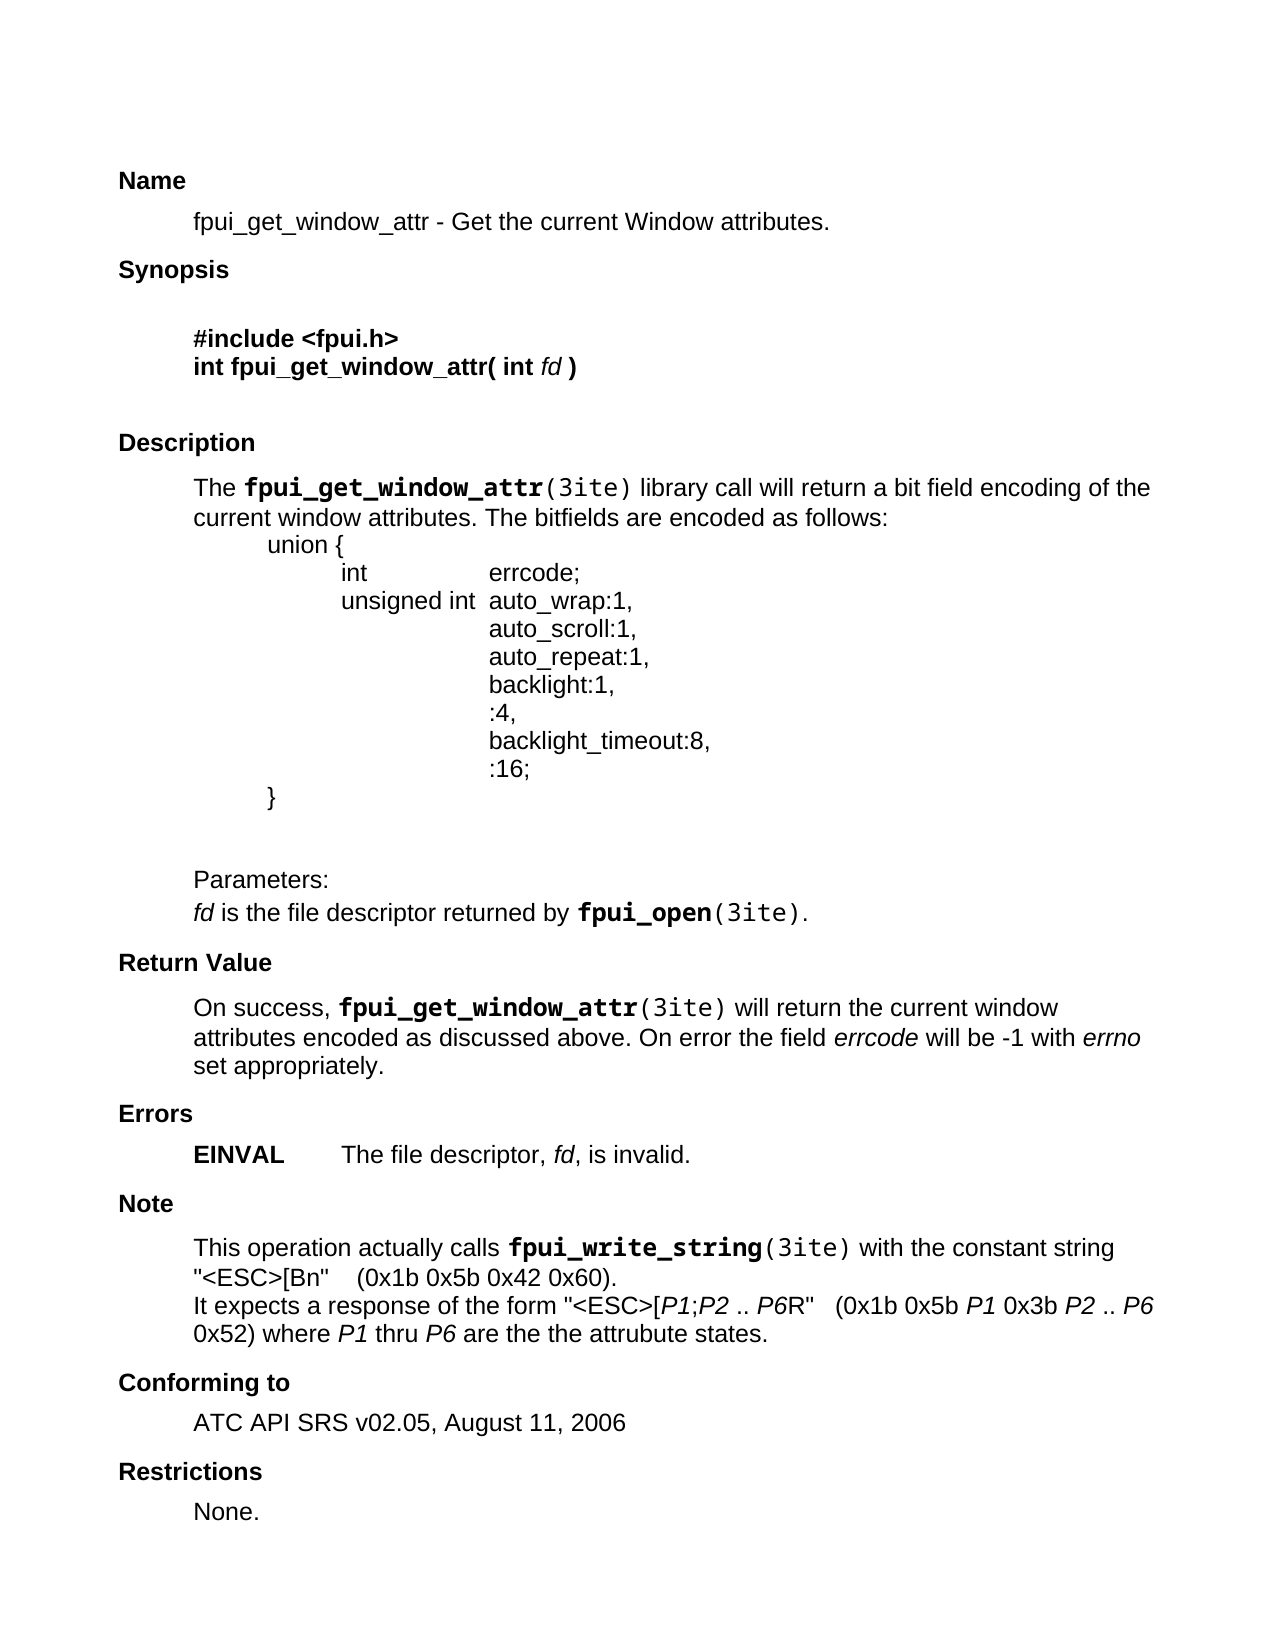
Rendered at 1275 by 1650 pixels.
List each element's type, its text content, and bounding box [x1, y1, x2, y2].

text On success, fpui_get_window_attr(3ite) will return the current window attributes encoded as discussed above. On error the field errcode will be -1 with errno set appropriately. [193, 989, 1157, 1079]
text Errors [118, 1100, 1157, 1128]
text Note [118, 1189, 1157, 1217]
text Return Value [118, 949, 1157, 977]
text This operation actually calls fpui_write_string(3ite) with the constant string "<ESC>[Bn" (0x1b 0x5b 0x42 0x60). It expects a response of the form "<ESC>[P1;P2 .. P6R" (0x1b 0x5b P1 0x3b P2 .. P6 0x52) where P1 thru P6 are the the attrubute states. [193, 1230, 1157, 1348]
text #include <fpui.h> int fpui_get_window_attr( int fd ) [193, 296, 1157, 408]
text Conforming to [118, 1368, 1157, 1396]
text None. [193, 1498, 1157, 1526]
text The fpui_get_window_attr(3ite) library call will return a bit field encoding of the current window attributes. The bitfields are encoded as follows: union { int errcode; unsigned int auto_wrap:1, auto_scroll:1, auto_repeat:1, backlight:1, :4, backlight_timeout:8, :16; } Parameters: fd is the file descriptor returned by fpui_open(3ite). [193, 469, 1157, 928]
text Restrictions [118, 1458, 1157, 1486]
text Name [118, 167, 1157, 195]
text Description [118, 429, 1157, 457]
text fpui_get_window_attr - Get the current Window attributes. [193, 207, 1157, 235]
text Synopsis [118, 256, 1157, 284]
text ATC API SRS v02.05, August 11, 2006 [193, 1409, 1157, 1437]
text EINVAL The file descriptor, fd, is invalid. [193, 1141, 1157, 1169]
